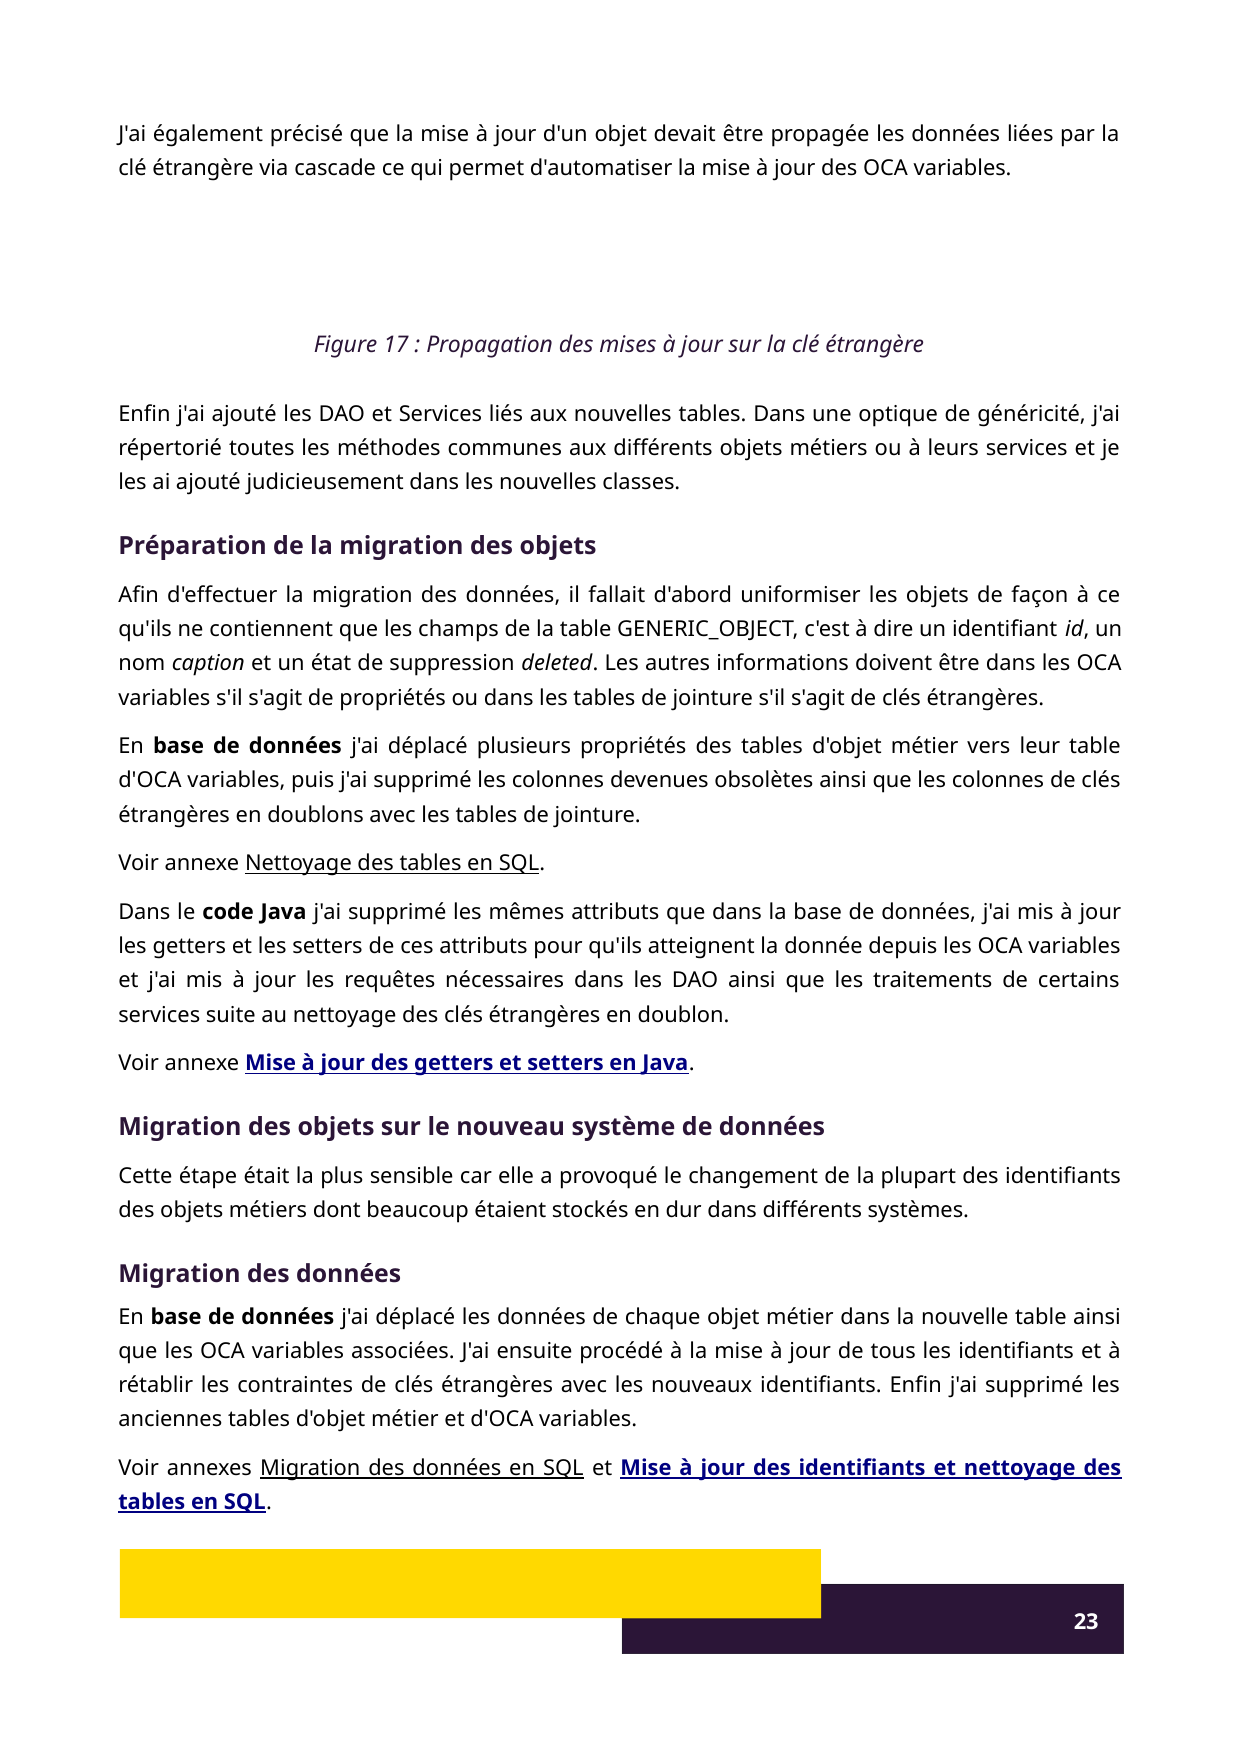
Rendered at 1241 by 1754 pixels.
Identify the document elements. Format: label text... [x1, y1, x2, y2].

text Voir annexe Nettoyage des tables en SQL. [118, 847, 1122, 877]
subtitle Migration des données [118, 1256, 1122, 1289]
subtitle Préparation de la migration des objets [118, 527, 1122, 561]
text Afin d'effectuer la migration des données, il fallait d'abord uniformiser les objets de façon à ce qu'ils ne contiennent que les champs de la table GENERIC_OBJECT, c'est à dire un identifiant id, un nom caption et un état de suppression deleted. Les autres informations doivent être dans les OCA variables s'il s'agit de propriétés ou dans les tables de jointure s'il s'agit de clés étrangères. [118, 579, 1122, 711]
picture [119, 1549, 1124, 1654]
text En base de données j'ai déplacé les données de chaque objet métier dans la nouvelle table ainsi que les OCA variables associées. J'ai ensuite procédé à la mise à jour de tous les identifiants et à rétablir les contraintes de clés étrangères avec les nouveaux identifiants. Enfin j'ai supprimé les anciennes tables d'objet métier et d'OCA variables. [118, 1301, 1122, 1433]
text Enfin j'ai ajouté les DAO et Services liés aux nouvelles tables. Dans une optique de généricité, j'ai répertorié toutes les méthodes communes aux différents objets métiers ou à leurs services et je les ai ajouté judicieusement dans les nouvelles classes. [118, 398, 1122, 496]
text Voir annexes Migration des données en SQL et Mise à jour des identifiants et nettoyage des tables en SQL. [118, 1452, 1122, 1516]
text Cette étape était la plus sensible car elle a provoqué le changement de la plupart des identifiants des objets métiers dont beaucoup étaient stockés en dur dans différents systèmes. [118, 1160, 1122, 1224]
text J'ai également précisé que la mise à jour d'un objet devait être propagée les données liées par la clé étrangère via cascade ce qui permet d'automatiser la mise à jour des OCA variables. [118, 118, 1122, 182]
text En base de données j'ai déplacé plusieurs propriétés des tables d'objet métier vers leur table d'OCA variables, puis j'ai supprimé les colonnes devenues obsolètes ainsi que les colonnes de clés étrangères en doublons avec les tables de jointure. [118, 730, 1122, 828]
text Figure 17 : Propagation des mises à jour sur la clé étrangère [168, 186, 1073, 359]
text Dans le code Java j'ai supprimé les mêmes attributs que dans la base de données, j'ai mis à jour les getters et les setters de ces attributs pour qu'ils atteignent la donnée depuis les OCA variables et j'ai mis à jour les requêtes nécessaires dans les DAO ainsi que les traitements de certains services suite au nettoyage des clés étrangères en doublon. [118, 896, 1122, 1028]
text Voir annexe Mise à jour des getters et setters en Java. [118, 1047, 1122, 1077]
subtitle Migration des objets sur le nouveau système de données [118, 1108, 1122, 1143]
